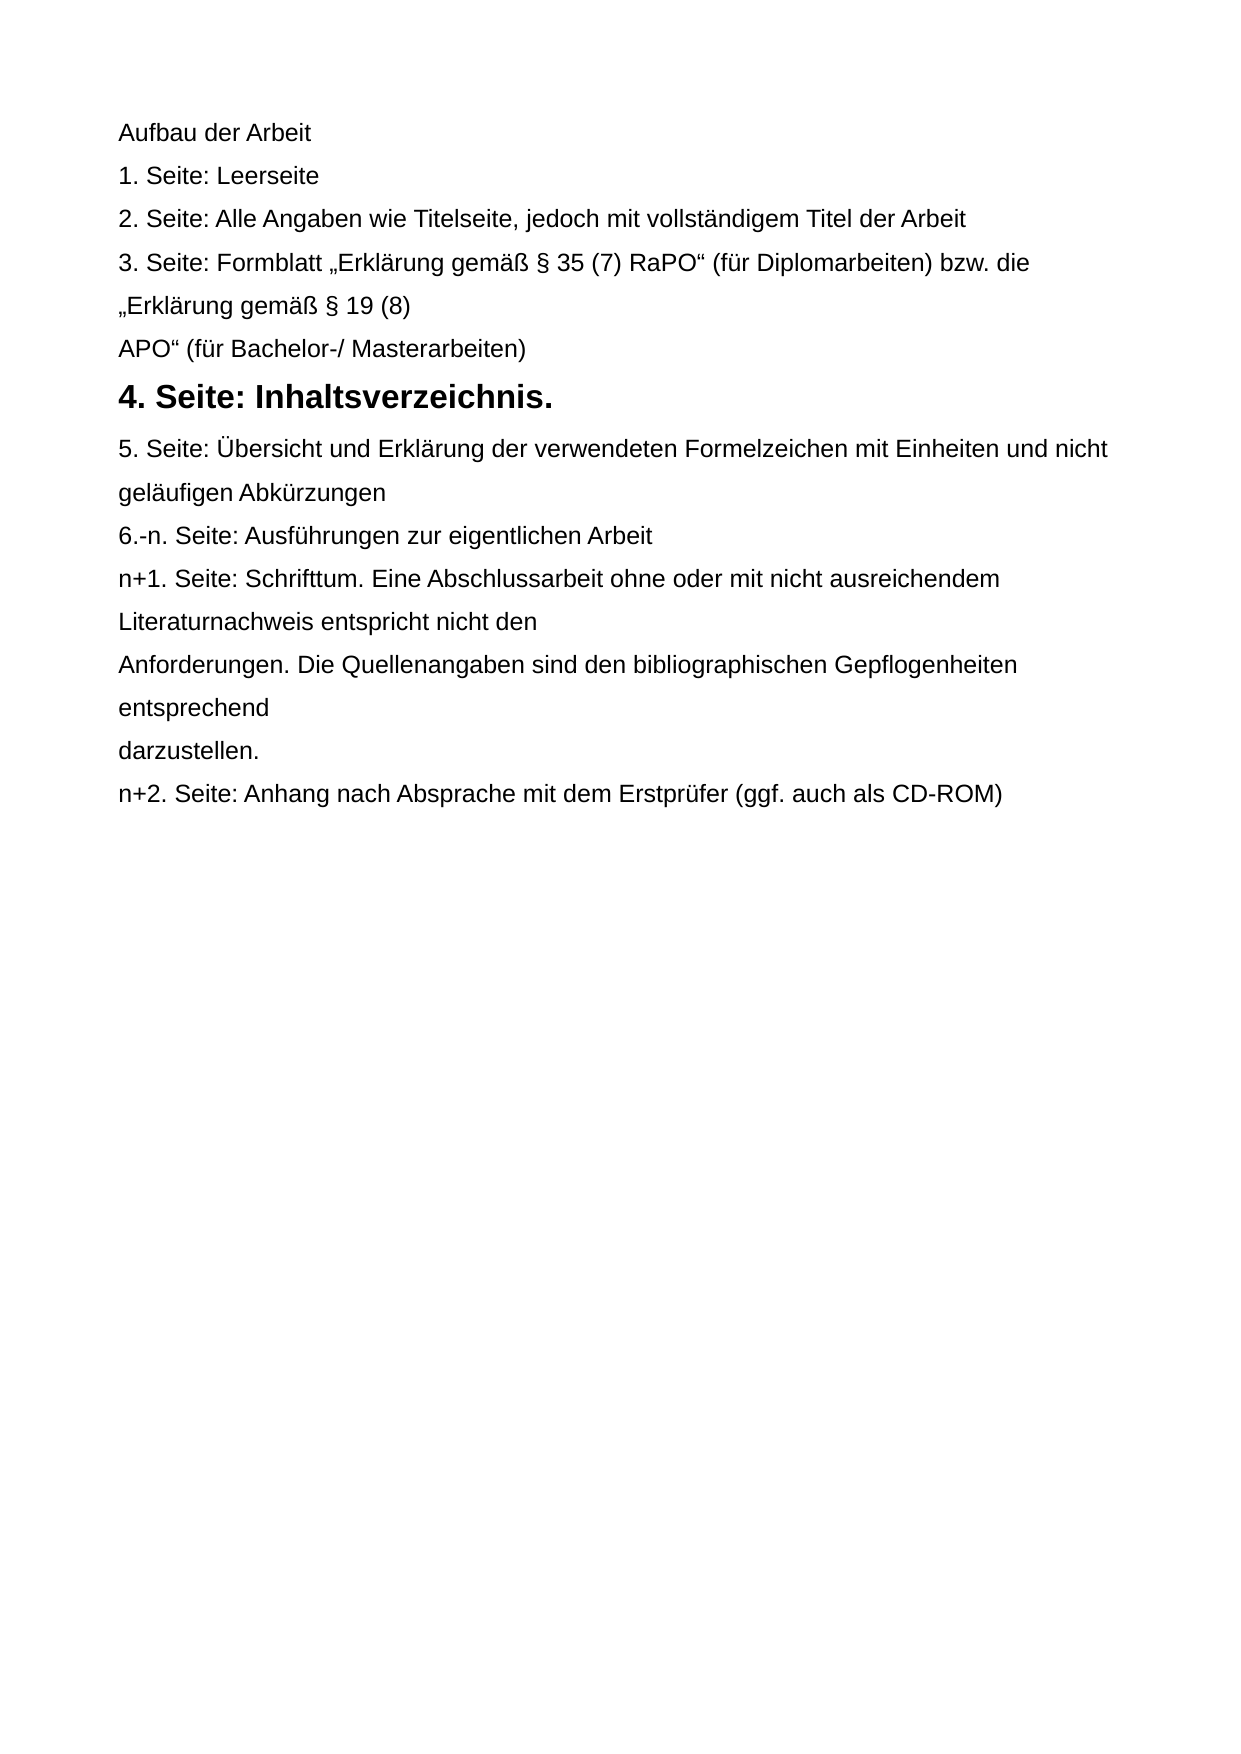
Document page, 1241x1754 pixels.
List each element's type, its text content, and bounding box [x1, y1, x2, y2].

text 2. Seite: Alle Angaben wie Titelseite, jedoch mit vollständigem Titel der Arbeit [118, 204, 1122, 233]
text n+1. Seite: Schrifttum. Eine Abschlussarbeit ohne oder mit nicht ausreichendem Literaturnachweis entspricht nicht den [118, 564, 1122, 636]
text Aufbau der Arbeit [118, 118, 1122, 147]
text 5. Seite: Übersicht und Erklärung der verwendeten Formelzeichen mit Einheiten und nicht geläufigen Abkürzungen [118, 434, 1122, 506]
text 6.-n. Seite: Ausführungen zur eigentlichen Arbeit [118, 521, 1122, 549]
text APO“ (für Bachelor-/ Masterarbeiten) [118, 334, 1122, 362]
text darzustellen. [118, 736, 1122, 765]
text 1. Seite: Leerseite [118, 161, 1122, 190]
text Anforderungen. Die Quellenangaben sind den bibliographischen Gepflogenheiten entsprechend [118, 650, 1122, 722]
text 3. Seite: Formblatt „Erklärung gemäß § 35 (7) RaPO“ (für Diplomarbeiten) bzw. die „Erklärung gemäß § 19 (8) [118, 247, 1122, 319]
text 4. Seite: Inhaltsverzeichnis. [118, 377, 1122, 415]
text n+2. Seite: Anhang nach Absprache mit dem Erstprüfer (ggf. auch als CD-ROM) [118, 779, 1122, 808]
